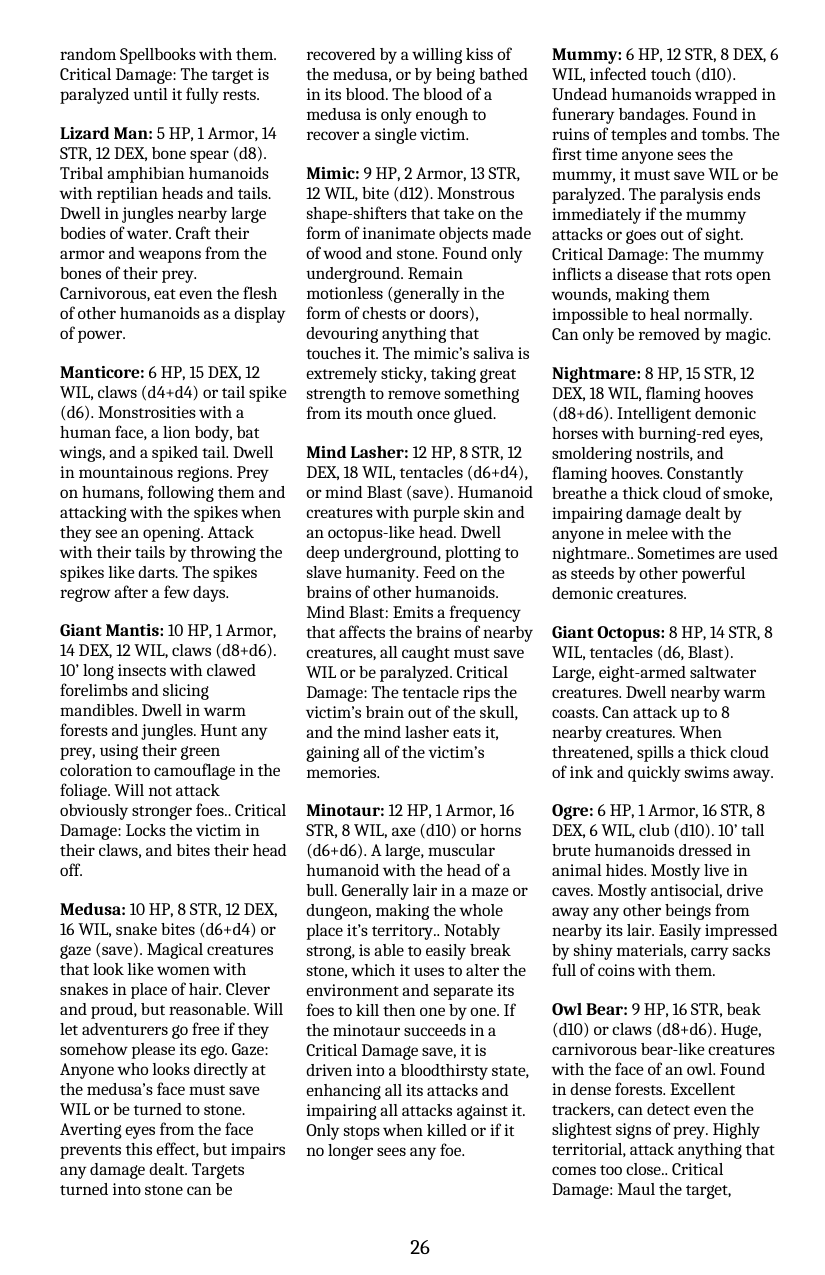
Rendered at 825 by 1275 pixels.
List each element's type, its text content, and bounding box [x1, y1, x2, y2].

text recovered by a willing kiss of the medusa, or by being bathed in its blood. The blood of a medusa is only enough to recover a single victim. [306, 45, 534, 145]
text Minotaur: 12 HP, 1 Armor, 16 STR, 8 WIL, axe (d10) or horns (d6+d6). A large, muscular humanoid with the head of a bull. Generally lair in a maze or dungeon, making the whole place it’s territory.. Notably strong, is able to easily break stone, which it uses to alter the environment and separate its foes to kill then one by one. If the minotaur succeeds in a Critical Damage save, it is driven into a bloodthirsty state, enhancing all its attacks and impairing all attacks against it. Only stops when killed or if it no longer sees any foe. [306, 801, 534, 1161]
text Ogre: 6 HP, 1 Armor, 16 STR, 8 DEX, 6 WIL, club (d10). 10’ tall brute humanoids dressed in animal hides. Mostly live in caves. Mostly antisocial, drive away any other beings from nearby its lair. Easily impressed by shiny materials, carry sacks full of coins with them. [552, 801, 780, 981]
text Giant Octopus: 8 HP, 14 STR, 8 WIL, tentacles (d6, Blast). Large, eight-armed saltwater creatures. Dwell nearby warm coasts. Can attack up to 8 nearby creatures. When threatened, spills a thick cloud of ink and quickly swims away. [552, 622, 780, 782]
text Lizard Man: 5 HP, 1 Armor, 14 STR, 12 DEX, bone spear (d8). Tribal amphibian humanoids with reptilian heads and tails. Dwell in jungles nearby large bodies of water. Craft their armor and weapons from the bones of their prey. Carnivorous, eat even the flesh of other humanoids as a display of power. [60, 124, 288, 344]
text Medusa: 10 HP, 8 STR, 12 DEX, 16 WIL, snake bites (d6+d4) or gaze (save). Magical creatures that look like women with snakes in place of hair. Clever and proud, but reasonable. Will let adventurers go free if they somehow please its ego. Gaze: Anyone who looks directly at the medusa’s face must save WIL or be turned to stone. Averting eyes from the face prevents this effect, but impairs any damage dealt. Targets turned into stone can be [60, 900, 288, 1200]
text Manticore: 6 HP, 15 DEX, 12 WIL, claws (d4+d4) or tail spike (d6). Monstrosities with a human face, a lion body, bat wings, and a spiked tail. Dwell in mountainous regions. Prey on humans, following them and attacking with the spikes when they see an opening. Attack with their tails by throwing the spikes like darts. The spikes regrow after a few days. [60, 362, 288, 602]
text random Spellbooks with them. Critical Damage: The target is paralyzed until it fully rests. [60, 45, 288, 105]
text Mummy: 6 HP, 12 STR, 8 DEX, 6 WIL, infected touch (d10). Undead humanoids wrapped in funerary bandages. Found in ruins of temples and tombs. The first time anyone sees the mummy, it must save WIL or be paralyzed. The paralysis ends immediately if the mummy attacks or goes out of sight. Critical Damage: The mummy inflicts a disease that rots open wounds, making them impossible to heal normally. Can only be removed by magic. [552, 45, 780, 345]
text Mimic: 9 HP, 2 Armor, 13 STR, 12 WIL, bite (d12). Monstrous shape-shifters that take on the form of inanimate objects made of wood and stone. Found only underground. Remain motionless (generally in the form of chests or doors), devouring anything that touches it. The mimic’s saliva is extremely sticky, taking great strength to remove something from its mouth once glued. [306, 164, 534, 424]
text Giant Mantis: 10 HP, 1 Armor, 14 DEX, 12 WIL, claws (d8+d6). 10’ long insects with clawed forelimbs and slicing mandibles. Dwell in warm forests and jungles. Hunt any prey, using their green coloration to camouflage in the foliage. Will not attack obviously stronger foes.. Critical Damage: Locks the victim in their claws, and bites their head off. [60, 621, 288, 881]
text Owl Bear: 9 HP, 16 STR, beak (d10) or claws (d8+d6). Huge, carnivorous bear-like creatures with the face of an owl. Found in dense forests. Excellent trackers, can detect even the slightest signs of prey. Highly territorial, attack anything that comes too close.. Critical Damage: Maul the target, [552, 1000, 780, 1200]
text Mind Lasher: 12 HP, 8 STR, 12 DEX, 18 WIL, tentacles (d6+d4), or mind Blast (save). Humanoid creatures with purple skin and an octopus-like head. Dwell deep underground, plotting to slave humanity. Feed on the brains of other humanoids. Mind Blast: Emits a frequency that affects the brains of nearby creatures, all caught must save WIL or be paralyzed. Critical Damage: The tentacle rips the victim’s brain out of the skull, and the mind lasher eats it, gaining all of the victim’s memories. [306, 442, 534, 782]
text Nightmare: 8 HP, 15 STR, 12 DEX, 18 WIL, flaming hooves (d8+d6). Intelligent demonic horses with burning-red eyes, smoldering nostrils, and flaming hooves. Constantly breathe a thick cloud of smoke, impairing damage dealt by anyone in melee with the nightmare.. Sometimes are used as steeds by other powerful demonic creatures. [552, 364, 780, 604]
